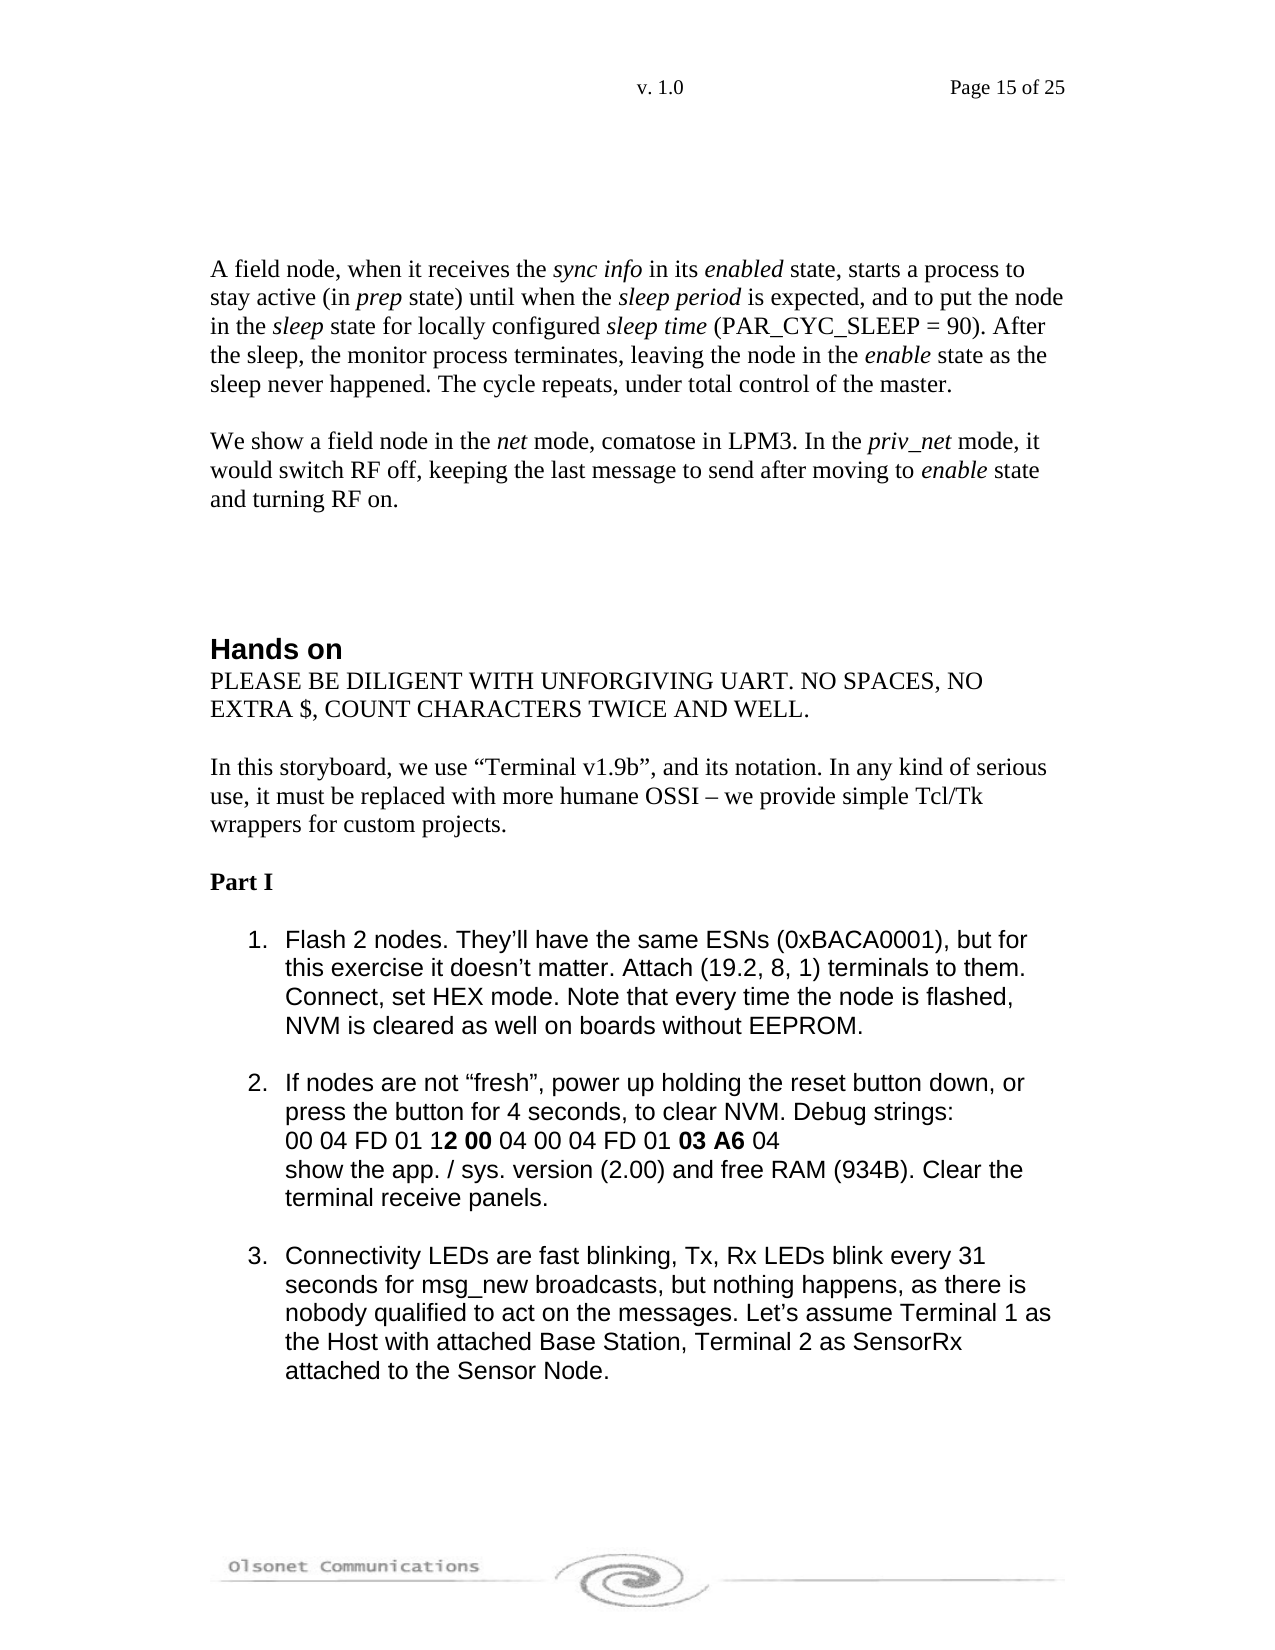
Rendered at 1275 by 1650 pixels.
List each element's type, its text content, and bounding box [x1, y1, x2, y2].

list Flash 2 nodes. They’ll have the same ESNs (0xBACA0001), but for this exercise it doesn’t matter. Attach (19.2, 8, 1) terminals to them. Connect, set HEX mode. Note that every time the node is flashed, NVM is cleared as well on boards without EEPROM. [247, 924, 1065, 1039]
picture [210, 1538, 1065, 1630]
text PLEASE BE DILIGENT WITH UNFORGIVING UART. NO SPACES, NO EXTRA $, COUNT CHARACTERS TWICE AND WELL. [210, 666, 1065, 723]
text A field node, when it receives the sync info in its enabled state, starts a process to stay active (in prep state) until when the sleep period is expected, and to put the node in the sleep state for locally configured sleep time (PAR_CYC_SLEEP = 90). After the sleep, the monitor process terminates, leaving the node in the enable state as the sleep never happened. The cycle repeats, under total control of the master. [210, 254, 1065, 397]
list Connectivity LEDs are fast blinking, Tx, Rx LEDs blink every 31 seconds for msg_new broadcasts, but nothing happens, as there is nobody qualified to act on the messages. Let’s assume Terminal 1 as the Host with attached Base Station, Terminal 2 as SensorRx attached to the Sensor Node. [247, 1241, 1065, 1384]
text We show a field node in the net mode, comatose in LPM3. In the priv_net mode, it would switch RF off, keeping the last message to send after moving to enable state and turning RF on. [210, 426, 1065, 512]
text show the app. / sys. version (2.00) and free RAM (934B). Clear the terminal receive panels. [285, 1154, 1065, 1212]
text Hands on [210, 632, 1065, 666]
text 00 04 FD 01 12 00 04 00 04 FD 01 03 A6 04 [247, 1126, 1065, 1154]
list If nodes are not “fresh”, power up holding the reset button down, or press the button for 4 seconds, to clear NVM. Debug strings: [247, 1068, 1065, 1126]
subtitle Part I [210, 867, 1065, 896]
text In this storyboard, we use “Terminal v1.9b”, and its notation. In any kind of serious use, it must be replaced with more humane OSSI – we provide simple Tcl/Tk wrappers for custom projects. [210, 752, 1065, 838]
